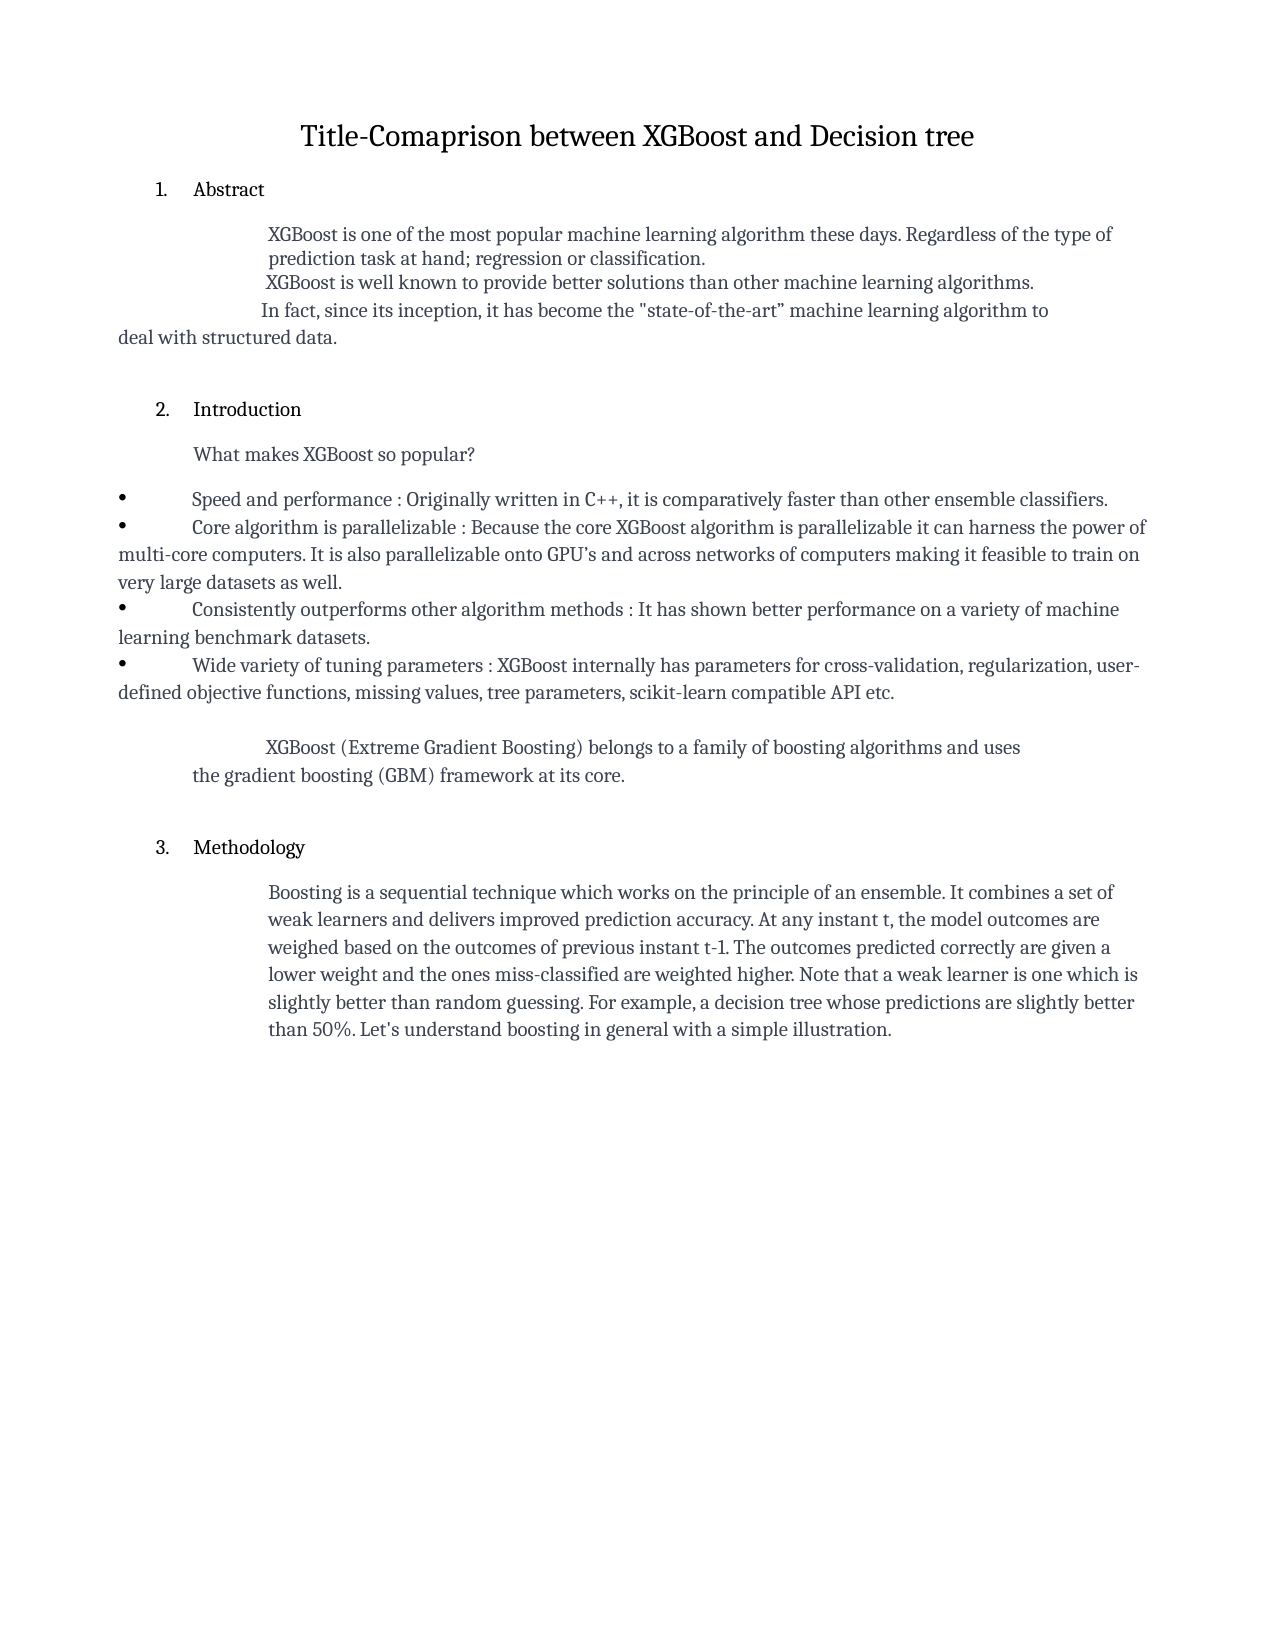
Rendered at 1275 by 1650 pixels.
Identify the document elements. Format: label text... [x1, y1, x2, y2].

text Title-Comaprison between XGBoost and Decision tree [118, 118, 1157, 154]
list Introduction [156, 398, 1157, 422]
text XGBoost is one of the most popular machine learning algorithm these days. Regardless of the type of prediction task at hand; regression or classification. [268, 223, 1157, 271]
list Abstract [156, 178, 1157, 202]
list Wide variety of tuning parameters : XGBoost internally has parameters for cross-validation, regularization, user-defined objective functions, missing values, tree parameters, scikit-learn compatible API etc. [118, 653, 1157, 705]
list Consistently outperforms other algorithm methods : It has shown better performance on a variety of machine learning benchmark datasets. [118, 598, 1157, 650]
list Methodology [156, 836, 1157, 860]
text XGBoost is well known to provide better solutions than other machine learning algorithms. In fact, since its inception, it has become the "state-of-the-art” machine learning algorithm to deal with structured data. [118, 271, 1157, 350]
text Boosting is a sequential technique which works on the principle of an ensemble. It combines a set of weak learners and delivers improved prediction accuracy. At any instant t, the model outcomes are weighed based on the outcomes of previous instant t-1. The outcomes predicted correctly are given a lower weight and the ones miss-classified are weighted higher. Note that a weak learner is one which is slightly better than random guessing. For example, a decision tree whose predictions are slightly better than 50%. Let's understand boosting in general with a simple illustration. [268, 881, 1157, 1042]
list What makes XGBoost so popular? [193, 443, 1157, 467]
text XGBoost (Extreme Gradient Boosting) belongs to a family of boosting algorithms and uses the gradient boosting (GBM) framework at its core. [118, 736, 1157, 787]
list Speed and performance : Originally written in C++, it is comparatively faster than other ensemble classifiers. [118, 488, 1157, 512]
list Core algorithm is parallelizable : Because the core XGBoost algorithm is parallelizable it can harness the power of multi-core computers. It is also parallelizable onto GPU’s and across networks of computers making it feasible to train on very large datasets as well. [118, 515, 1157, 594]
